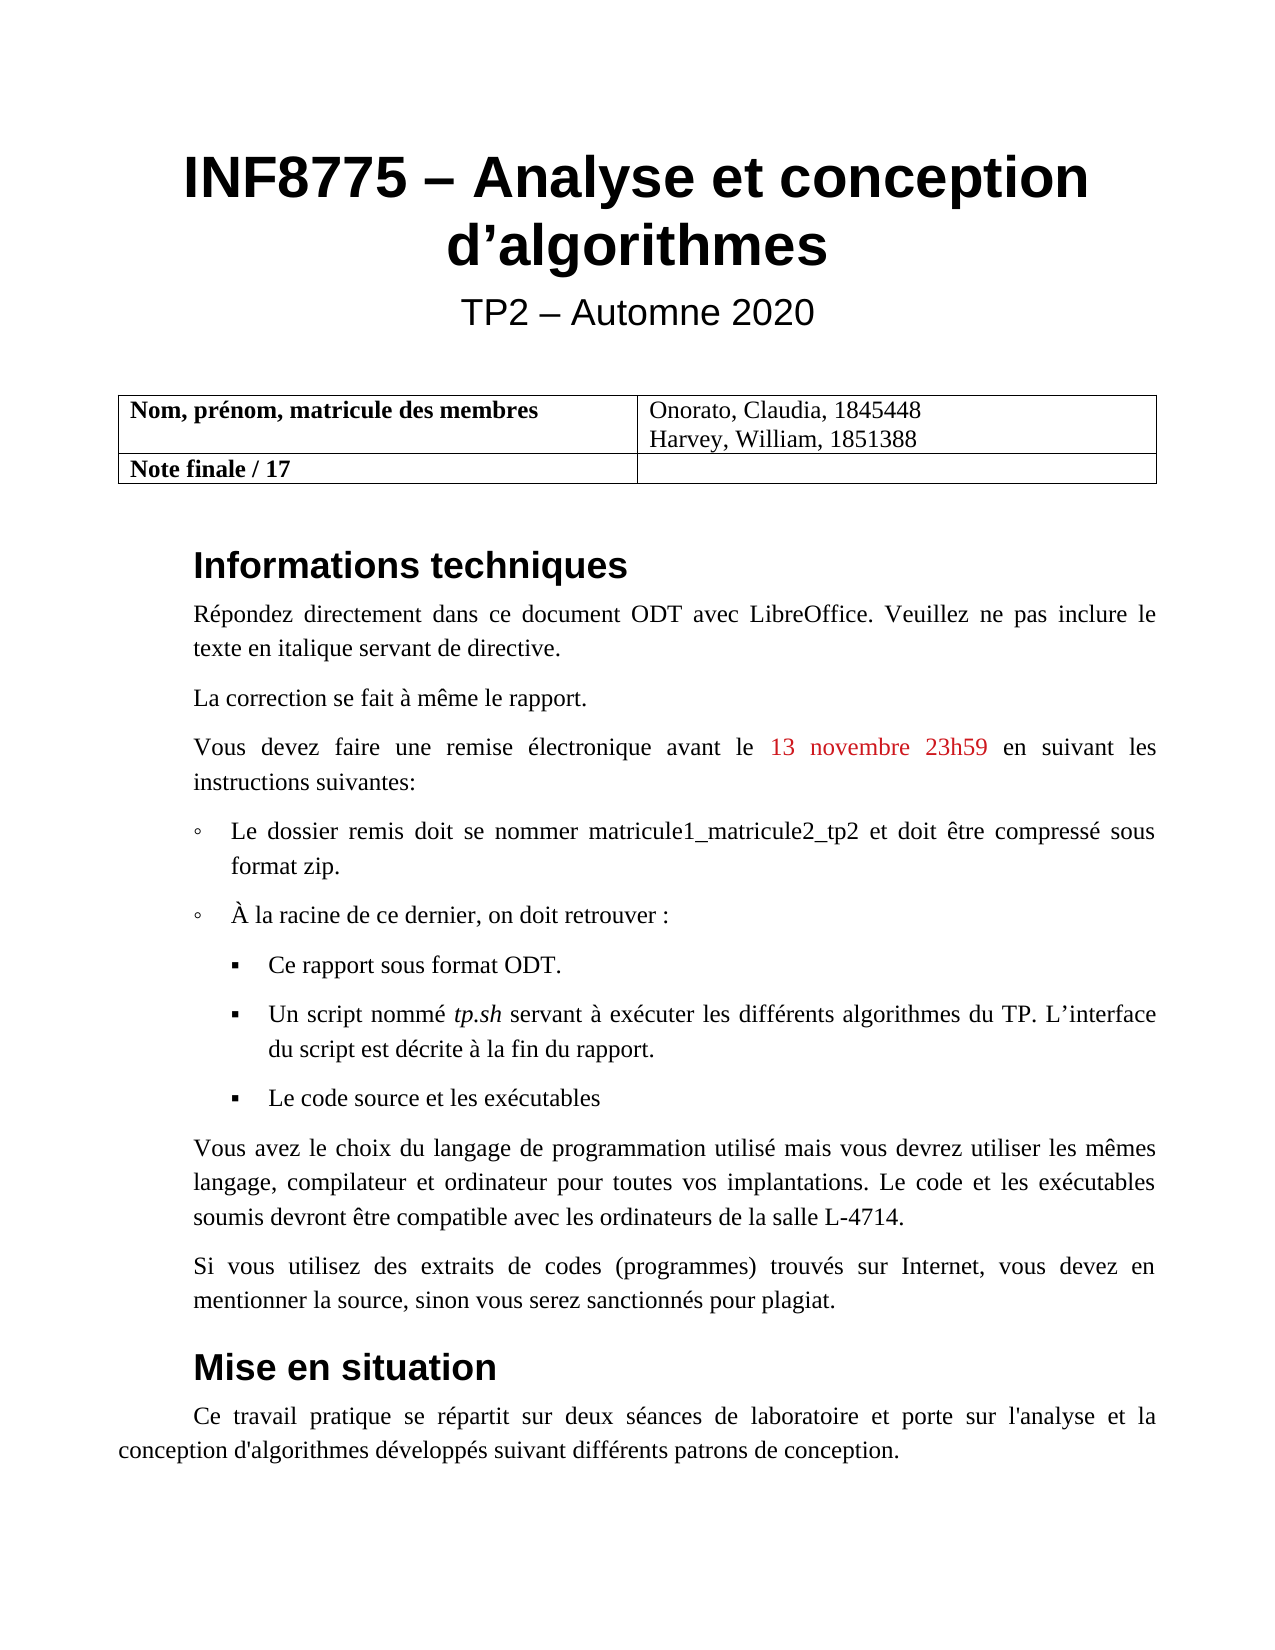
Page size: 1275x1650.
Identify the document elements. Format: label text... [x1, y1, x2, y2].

list Un script nommé tp.sh servant à exécuter les différents algorithmes du TP. L’interface du script est décrite à la fin du rapport. [231, 999, 1157, 1062]
text Ce travail pratique se répartit sur deux séances de laboratoire et porte sur l'analyse et la conception d'algorithmes développés suivant différents patrons de conception. [118, 1401, 1157, 1464]
subtitle Mise en situation [118, 1345, 1157, 1388]
list À la racine de ce dernier, on doit retrouver : [193, 900, 1157, 929]
list Vous avez le choix du langage de programmation utilisé mais vous devrez utiliser les mêmes langage, compilateur et ordinateur pour toutes vos implantations. Le code et les exécutables soumis devront être compatible avec les ordinateurs de la salle L-4714. [156, 1133, 1157, 1230]
list Le code source et les exécutables [231, 1083, 1157, 1112]
list Vous devez faire une remise électronique avant le 13 novembre 23h59 en suivant les instructions suivantes: [156, 732, 1157, 796]
subtitle Informations techniques [118, 543, 1157, 586]
list Le dossier remis doit se nommer matricule1_matricule2_tp2 et doit être compressé sous format zip. [193, 816, 1157, 879]
table_cell Note finale / 17 [119, 454, 637, 483]
title INF8775 – Analyse et conception d’algorithmes [118, 143, 1157, 277]
list Répondez directement dans ce document ODT avec LibreOffice. Veuillez ne pas inclure le texte en italique servant de directive. [156, 599, 1157, 662]
list Si vous utilisez des extraits de codes (programmes) trouvés sur Internet, vous devez en mentionner la source, sinon vous serez sanctionnés pour plagiat. [156, 1251, 1157, 1314]
table_header Nom, prénom, matricule des membres [119, 396, 637, 453]
list Ce rapport sous format ODT. [231, 950, 1157, 978]
table_header Onorato, Claudia, 1845448 Harvey, William, 1851388 [638, 396, 1156, 453]
subtitle TP2 – Automne 2020 [118, 290, 1157, 333]
list La correction se fait à même le rapport. [156, 683, 1157, 712]
table_cell [638, 454, 1156, 483]
